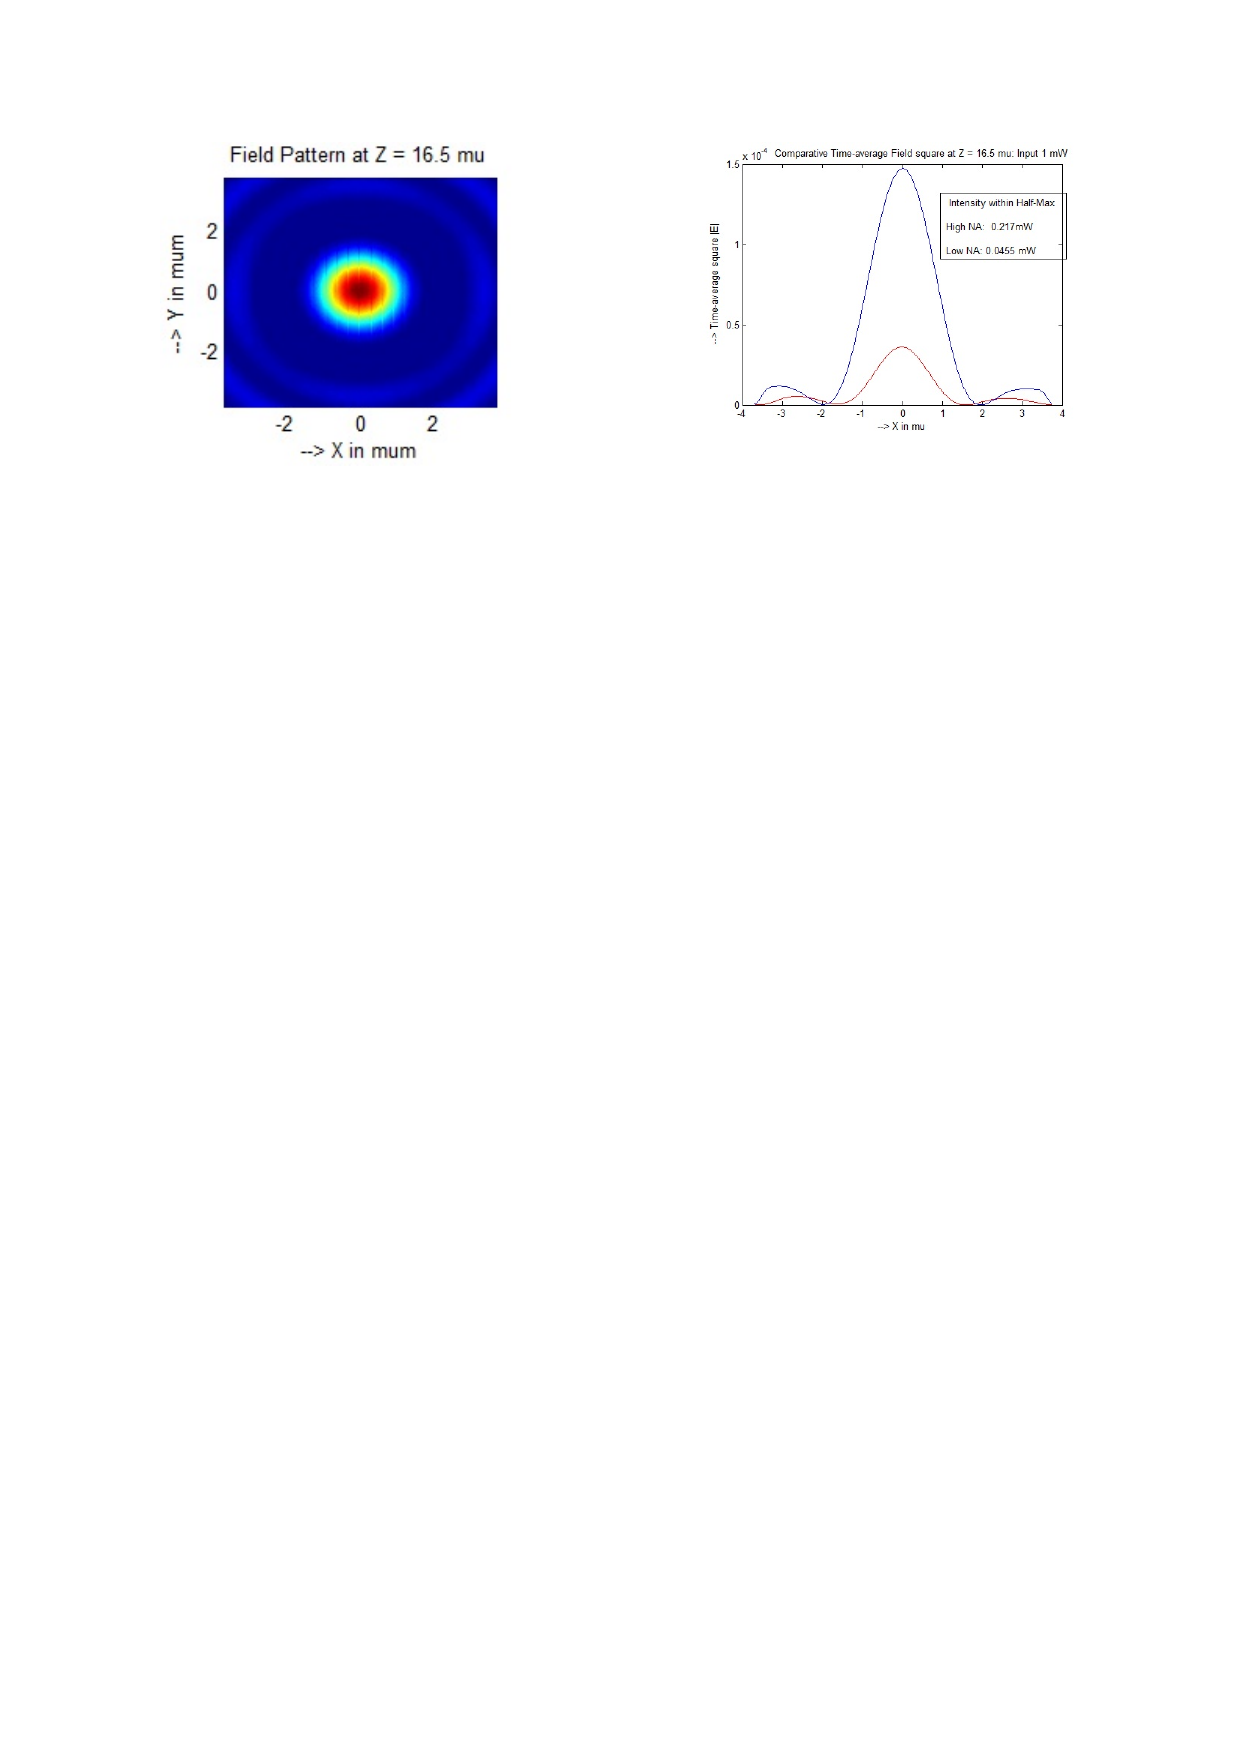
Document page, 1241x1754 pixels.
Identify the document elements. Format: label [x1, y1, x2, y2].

picture [688, 142, 1101, 437]
picture [160, 142, 532, 466]
